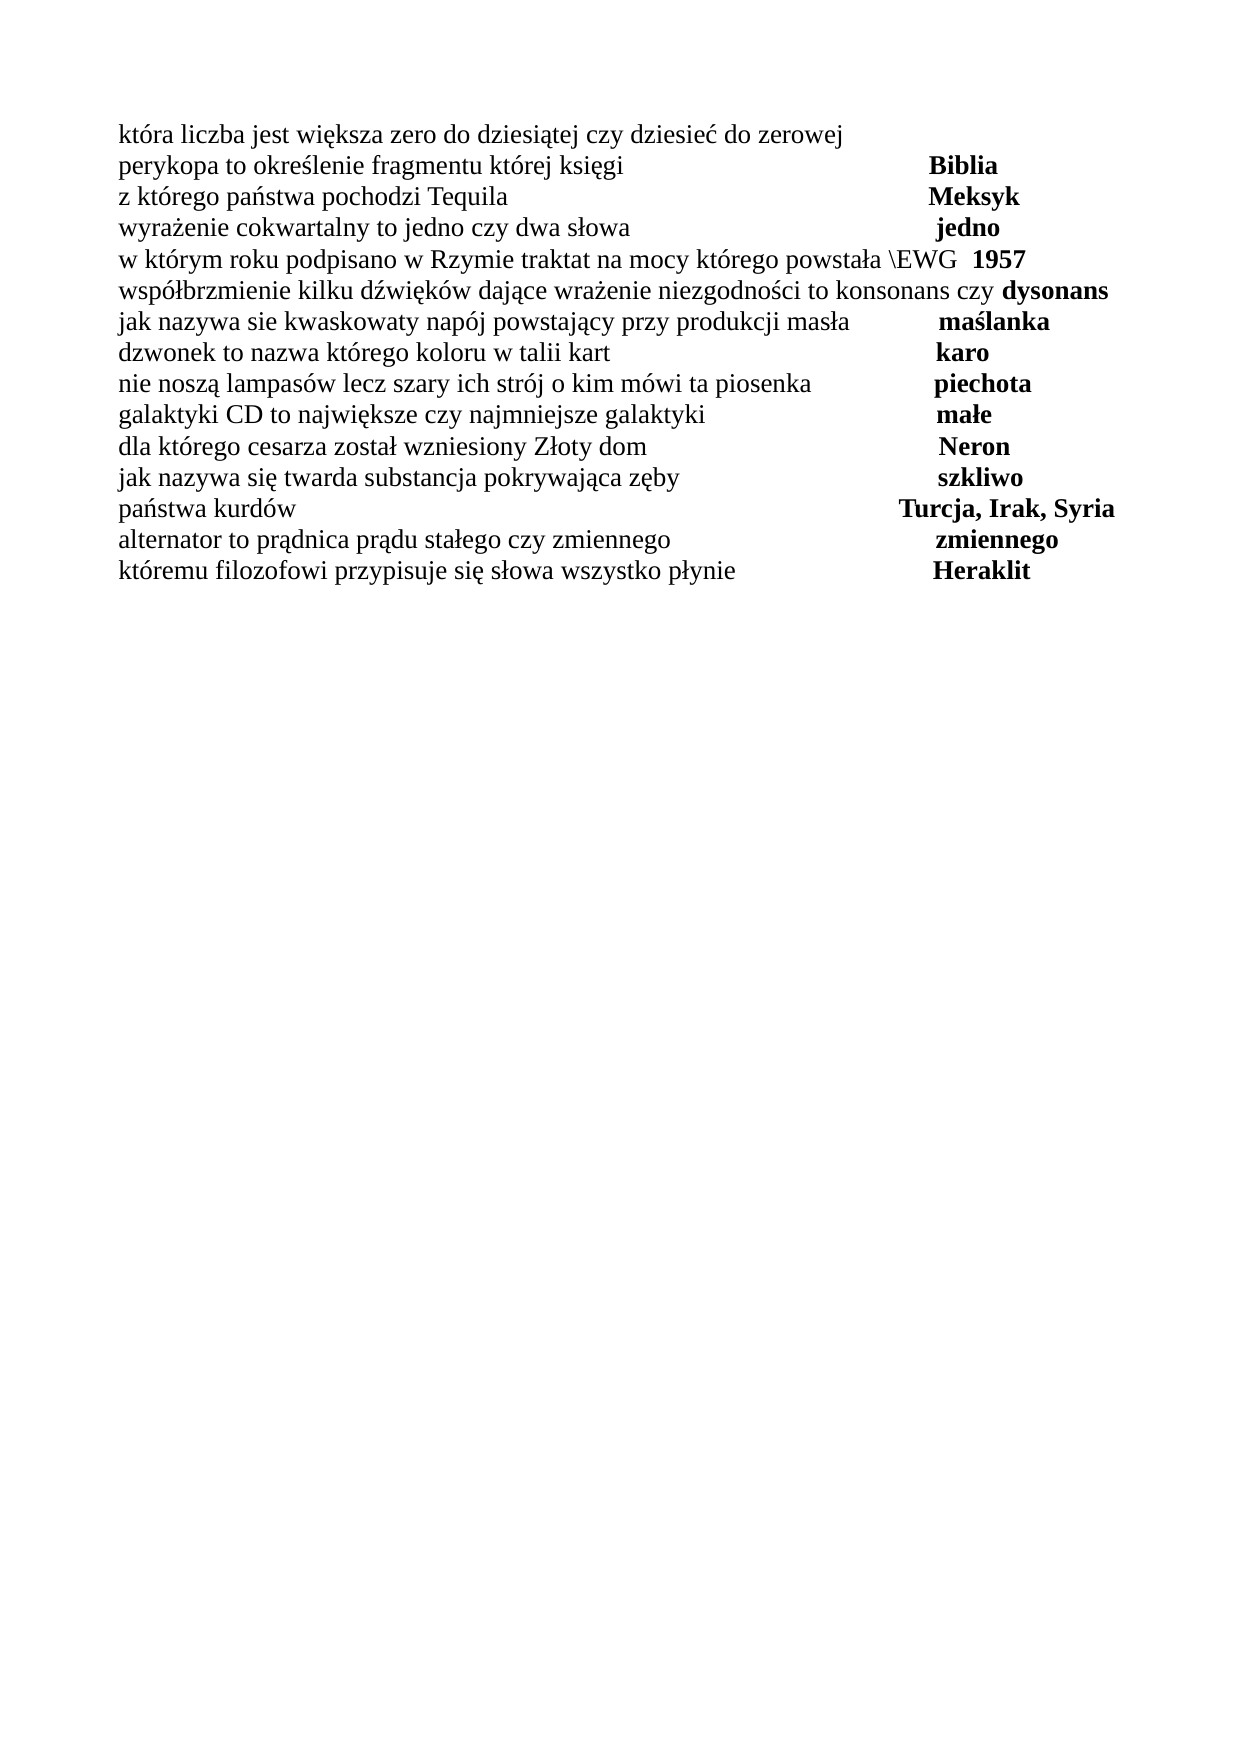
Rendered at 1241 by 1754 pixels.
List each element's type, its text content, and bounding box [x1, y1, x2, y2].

text z którego państwa pochodzi Tequila Meksyk [118, 180, 1122, 212]
text nie noszą lampasów lecz szary ich strój o kim mówi ta piosenka piechota [118, 367, 1122, 398]
text któremu filozofowi przypisuje się słowa wszystko płynie Heraklit [118, 554, 1122, 585]
text w którym roku podpisano w Rzymie traktat na mocy którego powstała \EWG 1957 [118, 243, 1122, 274]
text państwa kurdów Turcja, Irak, Syria [118, 492, 1122, 523]
text dla którego cesarza został wzniesiony Złoty dom Neron [118, 429, 1122, 461]
text dzwonek to nazwa którego koloru w talii kart karo [118, 336, 1122, 367]
text jak nazywa sie kwaskowaty napój powstający przy produkcji masła maślanka [118, 305, 1122, 336]
text alternator to prądnica prądu stałego czy zmiennego zmiennego [118, 523, 1122, 554]
text która liczba jest większa zero do dziesiątej czy dziesieć do zerowej [118, 118, 1122, 149]
text galaktyki CD to największe czy najmniejsze galaktyki małe [118, 398, 1122, 429]
text jak nazywa się twarda substancja pokrywająca zęby szkliwo [118, 461, 1122, 492]
text perykopa to określenie fragmentu której księgi Biblia [118, 149, 1122, 180]
text współbrzmienie kilku dźwięków dające wrażenie niezgodności to konsonans czy dysonans [118, 274, 1122, 305]
text wyrażenie cokwartalny to jedno czy dwa słowa jedno [118, 212, 1122, 243]
